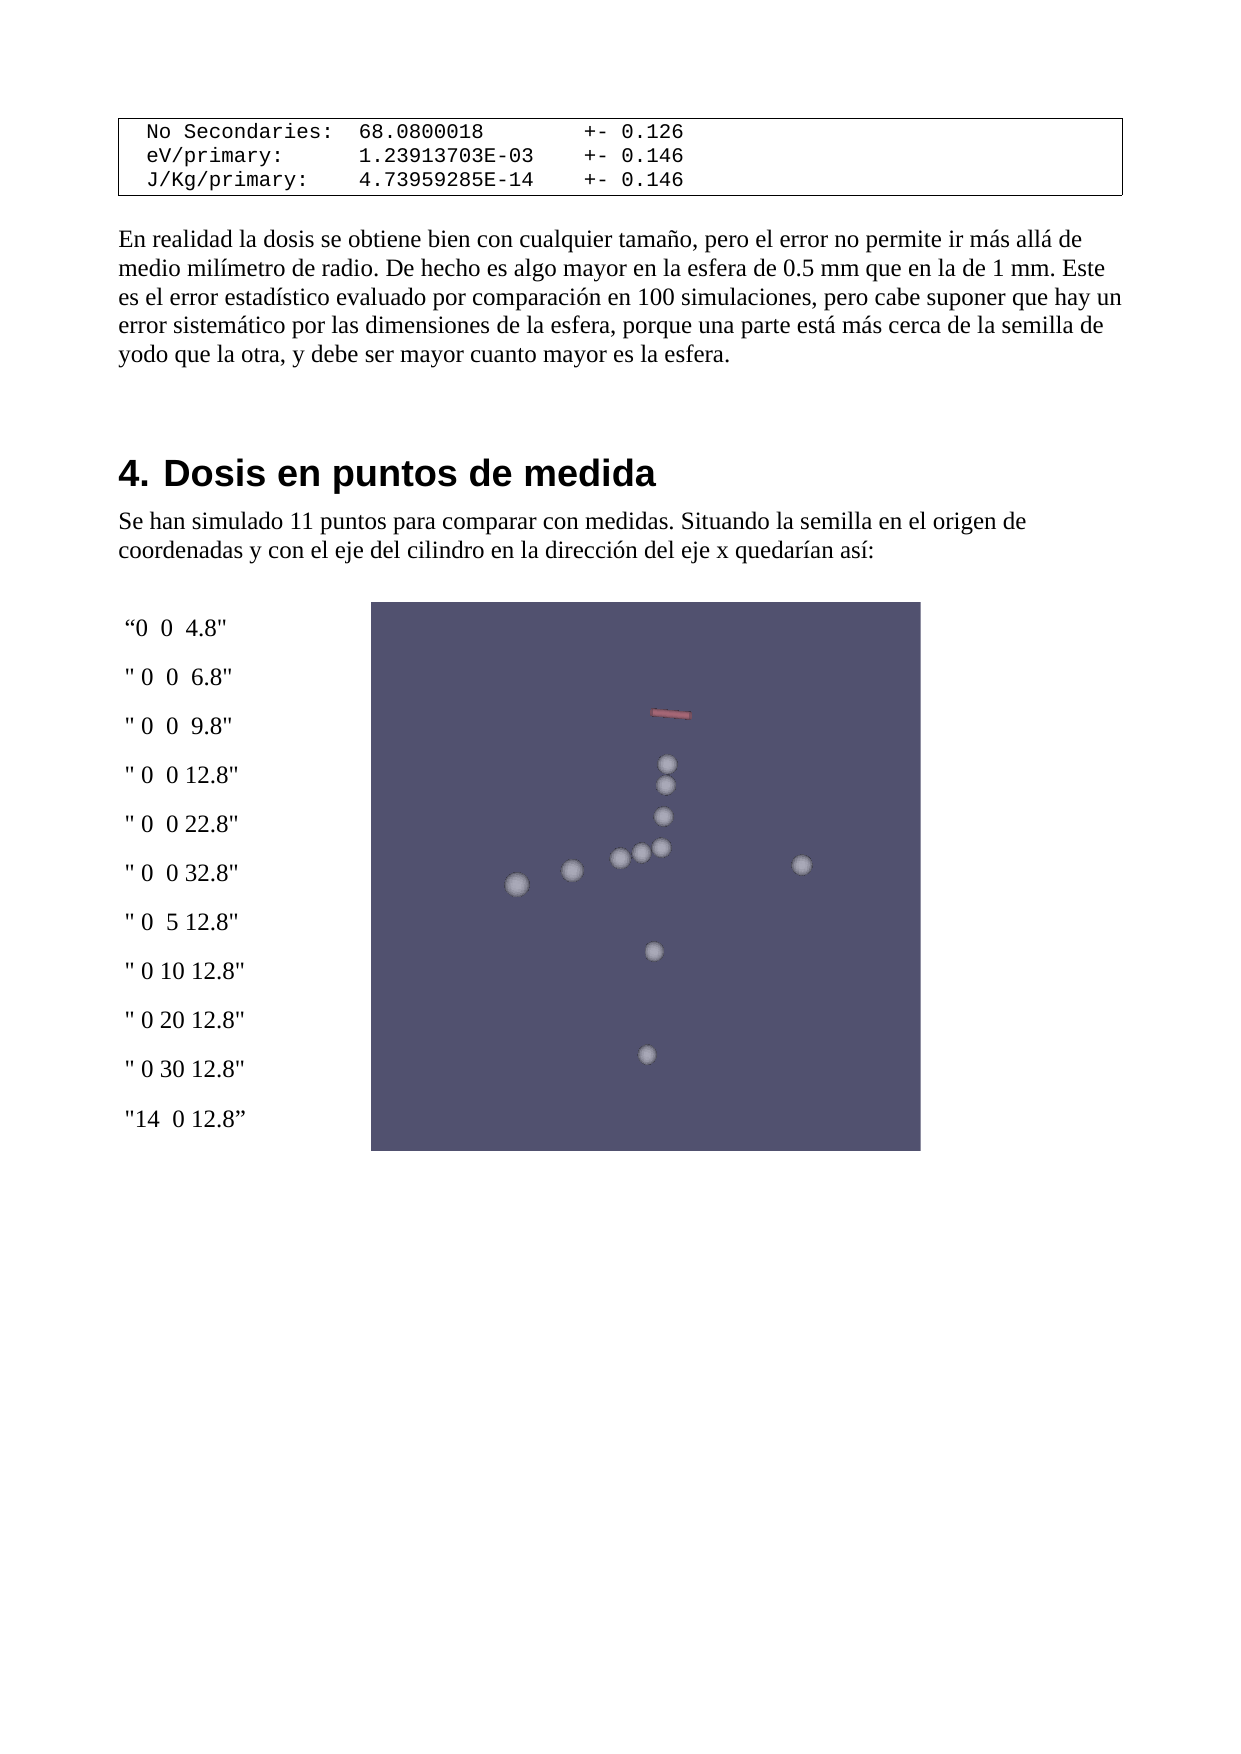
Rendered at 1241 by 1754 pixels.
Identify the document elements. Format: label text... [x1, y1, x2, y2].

text [921, 809, 1122, 838]
text "14 0 12.8” [118, 1104, 371, 1132]
text " 0 0 9.8" [118, 711, 371, 740]
text En realidad la dosis se obtiene bien con cualquier tamaño, pero el error no permite ir más allá de medio milímetro de radio. De hecho es algo mayor en la esfera de 0.5 mm que en la de 1 mm. Este es el error estadístico evaluado por comparación en 100 simulaciones, pero cabe suponer que hay un error sistemático por las dimensiones de la esfera, porque una parte está más cerca de la semilla de yodo que la otra, y debe ser mayor cuanto mayor es la esfera. [118, 224, 1122, 368]
text " 0 5 12.8" [118, 907, 371, 936]
text [921, 1054, 1122, 1083]
text " 0 0 22.8" [118, 809, 371, 838]
text J/Kg/primary: 4.73959285E-14 +- 0.146 [119, 165, 1122, 195]
text [921, 662, 1122, 691]
text " 0 10 12.8" [118, 956, 371, 985]
text Se han simulado 11 puntos para comparar con medidas. Situando la semilla en el origen de coordenadas y con el eje del cilindro en la dirección del eje x quedarían así: [118, 506, 1122, 564]
text " 0 0 32.8" [118, 858, 371, 887]
text No Secondaries: 68.0800018 +- 0.126 [119, 119, 1122, 142]
text [921, 711, 1122, 740]
text “0 0 4.8" [118, 613, 371, 642]
text " 0 0 12.8" [118, 760, 371, 789]
text [921, 613, 1122, 642]
text " 0 30 12.8" [118, 1054, 371, 1083]
text [921, 858, 1122, 887]
text [921, 760, 1122, 789]
text eV/primary: 1.23913703E-03 +- 0.146 [119, 142, 1122, 165]
text " 0 20 12.8" [118, 1006, 371, 1034]
text [921, 1006, 1122, 1034]
text [921, 907, 1122, 936]
text [921, 1104, 1122, 1132]
subtitle Dosis en puntos de medida [118, 450, 1122, 494]
picture [371, 602, 921, 1151]
text " 0 0 6.8" [118, 662, 371, 691]
text [921, 956, 1122, 985]
